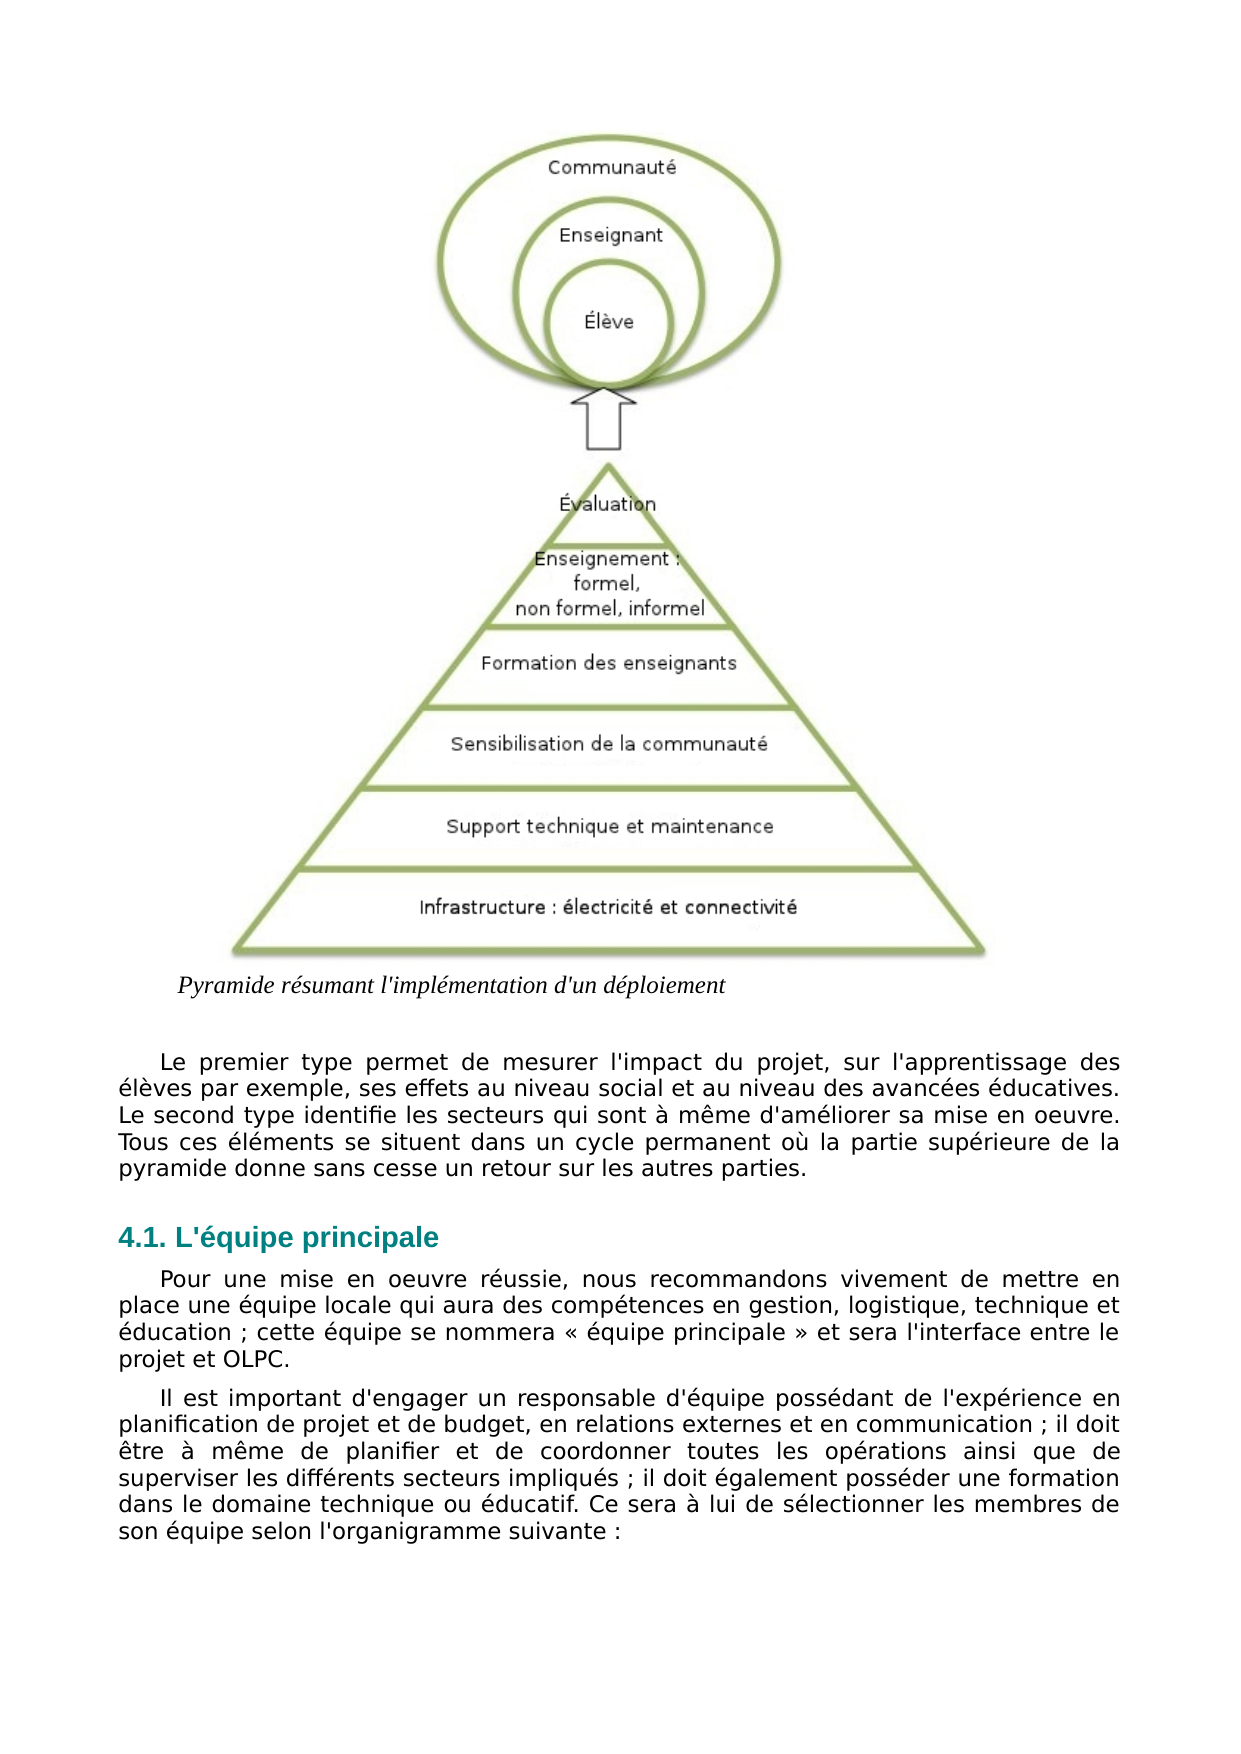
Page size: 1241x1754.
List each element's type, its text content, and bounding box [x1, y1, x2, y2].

picture [177, 130, 1063, 970]
text Pyramide résumant l'implémentation d'un déploiement [177, 970, 1063, 999]
text Le premier type permet de mesurer l'impact du projet, sur l'apprentissage des élèves par exemple, ses effets au niveau social et au niveau des avancées éducatives. Le second type identifie les secteurs qui sont à même d'améliorer sa mise en oeuvre. Tous ces éléments se situent dans un cycle permanent où la partie supérieure de la pyramide donne sans cesse un retour sur les autres parties. [118, 1049, 1122, 1182]
text Il est important d'engager un responsable d'équipe possédant de l'expérience en planification de projet et de budget, en relations externes et en communication ; il doit être à même de planifier et de coordonner toutes les opérations ainsi que de superviser les différents secteurs impliqués ; il doit également posséder une formation dans le domaine technique ou éducatif. Ce sera à lui de sélectionner les membres de son équipe selon l'organigramme suivante : [118, 1385, 1122, 1545]
text Pour une mise en oeuvre réussie, nous recommandons vivement de mettre en place une équipe locale qui aura des compétences en gestion, logistique, technique et éducation ; cette équipe se nommera « équipe principale » et sera l'interface entre le projet et OLPC. [118, 1266, 1122, 1372]
subtitle L'équipe principale [118, 1220, 1122, 1253]
